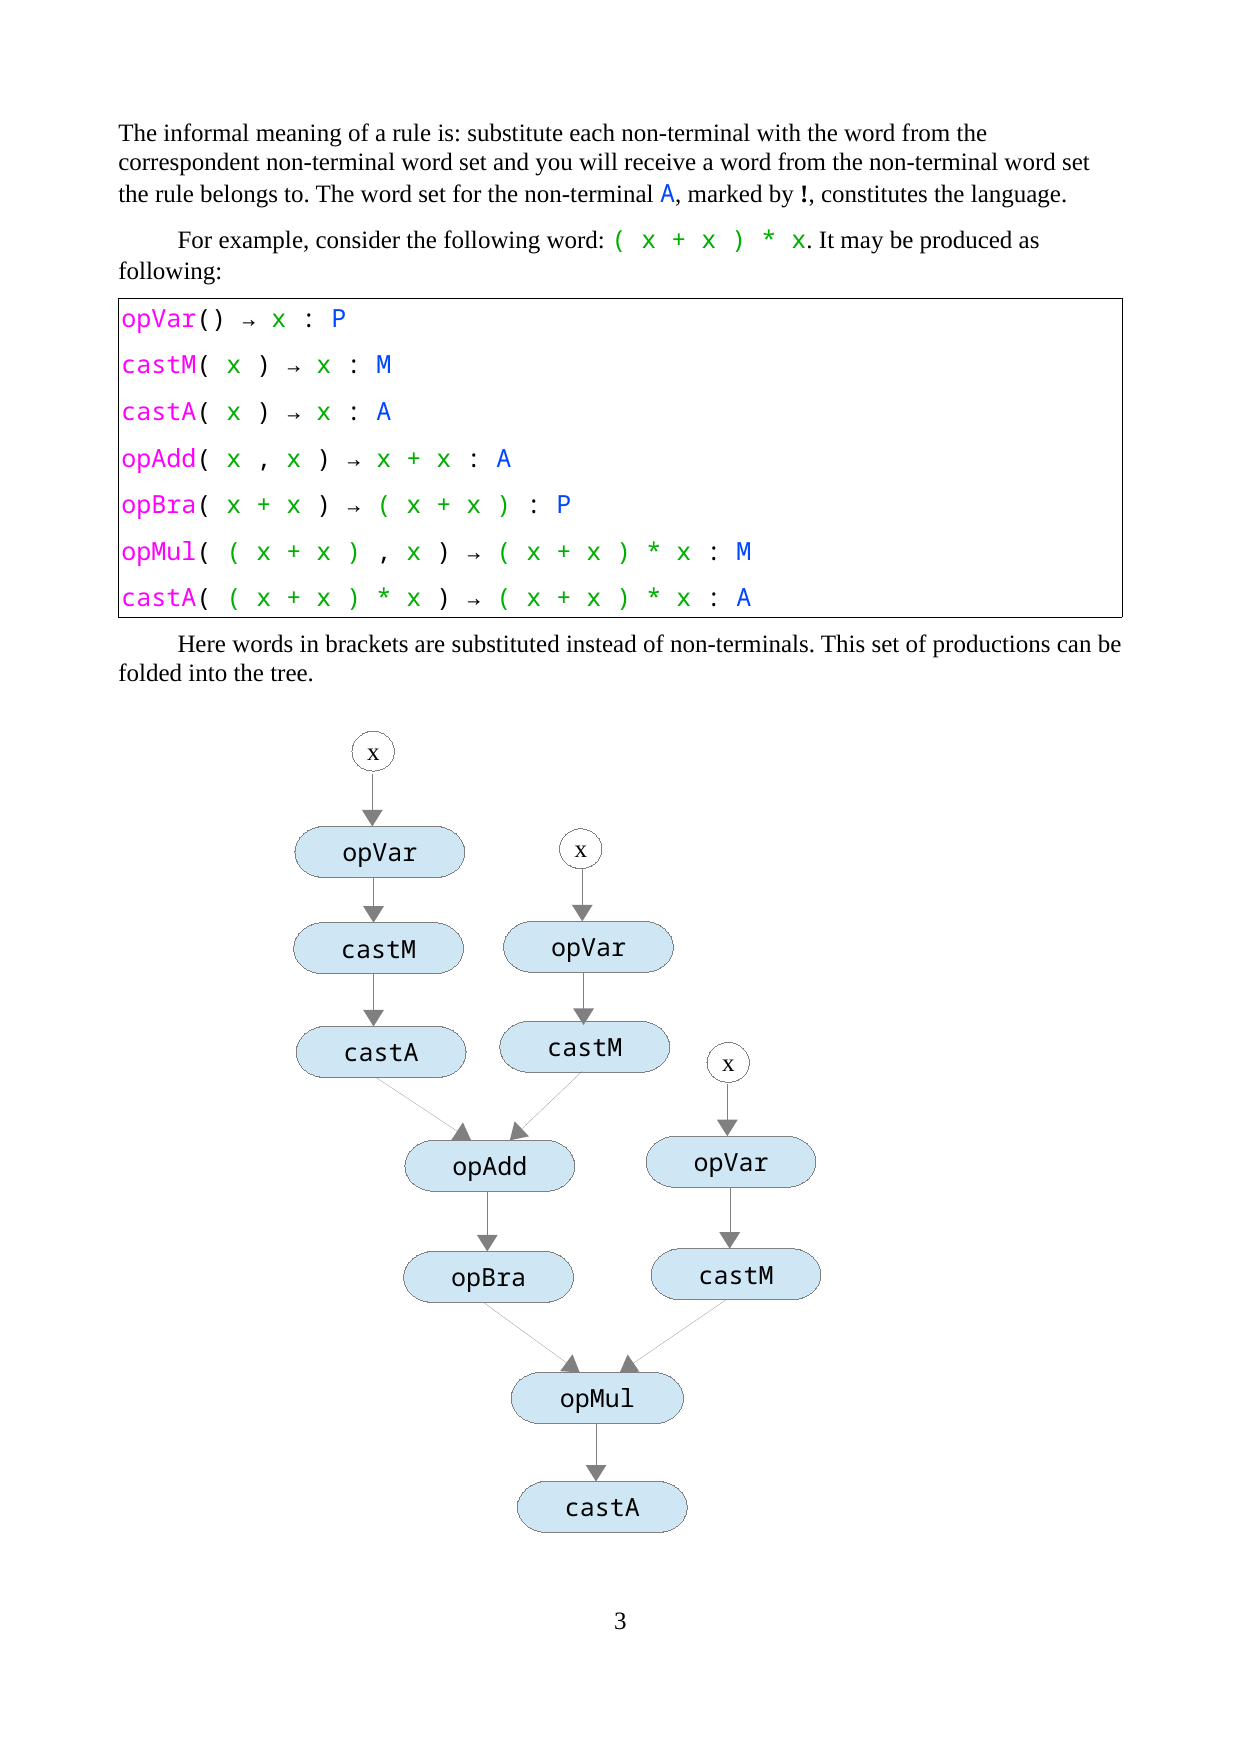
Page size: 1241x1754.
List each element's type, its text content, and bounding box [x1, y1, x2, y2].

text opBra( x + x ) → ( x + x ) : P [119, 484, 1122, 521]
text opMul( ( x + x ) , x ) → ( x + x ) * x : M [119, 530, 1122, 567]
text castM( x ) → x : M [119, 344, 1122, 381]
text opVar() → x : P [119, 299, 1122, 334]
text For example, consider the following word: ( x + x ) * x. It may be produced as following: [118, 222, 1122, 285]
text opAdd( x , x ) → x + x : A [119, 437, 1122, 474]
text Here words in brackets are substituted instead of non-terminals. This set of productions can be folded into the tree. [118, 629, 1122, 687]
text The informal meaning of a rule is: substitute each non-terminal with the word from the correspondent non-terminal word set and you will receive a word from the non-terminal word set the rule belongs to. The word set for the non-terminal A, marked by !, constitutes the language. [118, 118, 1122, 210]
text castA( ( x + x ) * x ) → ( x + x ) * x : A [119, 577, 1122, 617]
text castA( x ) → x : A [119, 391, 1122, 428]
